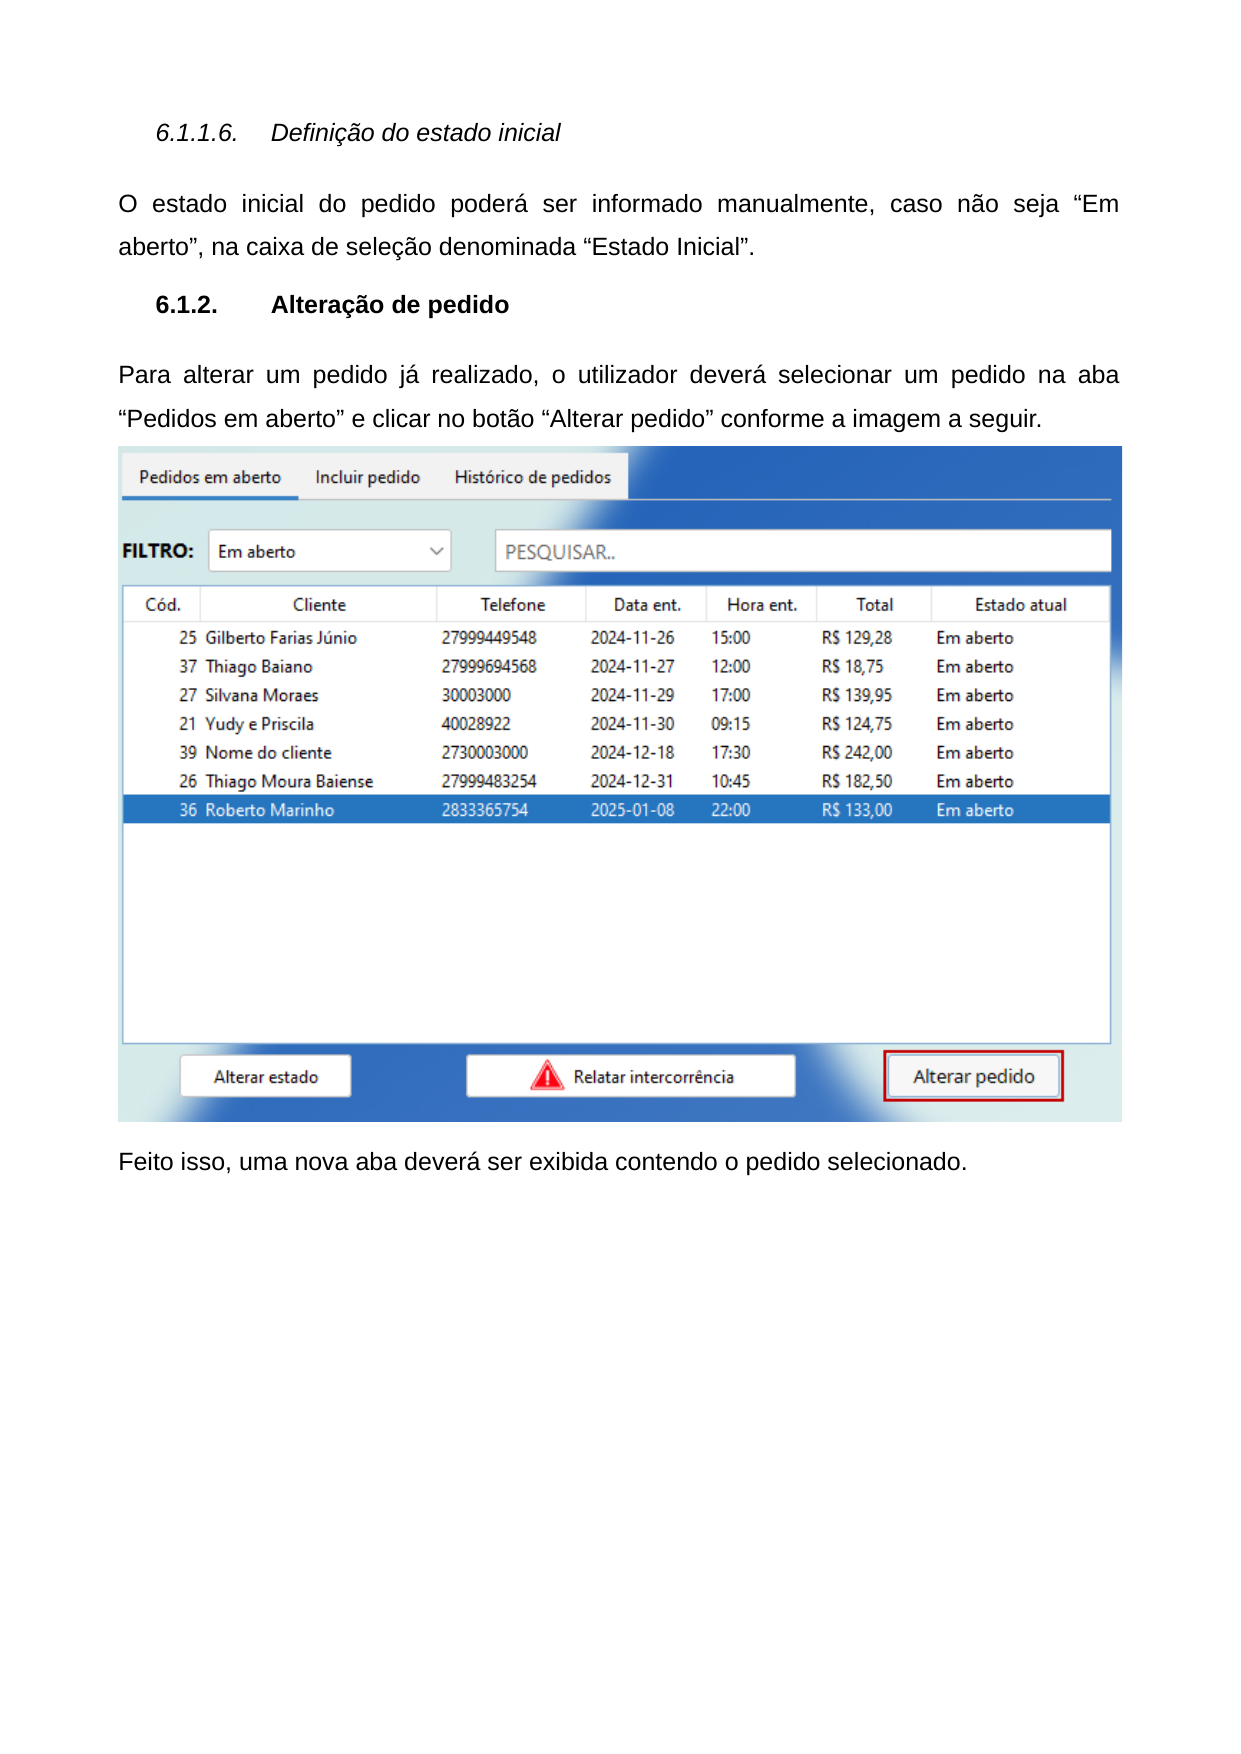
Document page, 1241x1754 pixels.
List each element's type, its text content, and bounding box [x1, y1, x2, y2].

text Para alterar um pedido já realizado, o utilizador deverá selecionar um pedido na aba “Pedidos em aberto” e clicar no botão “Alterar pedido” conforme a imagem a seguir. [118, 360, 1122, 432]
text Feito isso, uma nova aba deverá ser exibida contendo o pedido selecionado. [118, 1147, 1122, 1176]
text O estado inicial do pedido poderá ser informado manualmente, caso não seja “Em aberto”, na caixa de seleção denominada “Estado Inicial”. [118, 189, 1122, 261]
picture [118, 446, 1123, 1122]
subtitle Definição do estado inicial [155, 118, 1122, 147]
subtitle Alteração de pedido [155, 290, 1122, 318]
